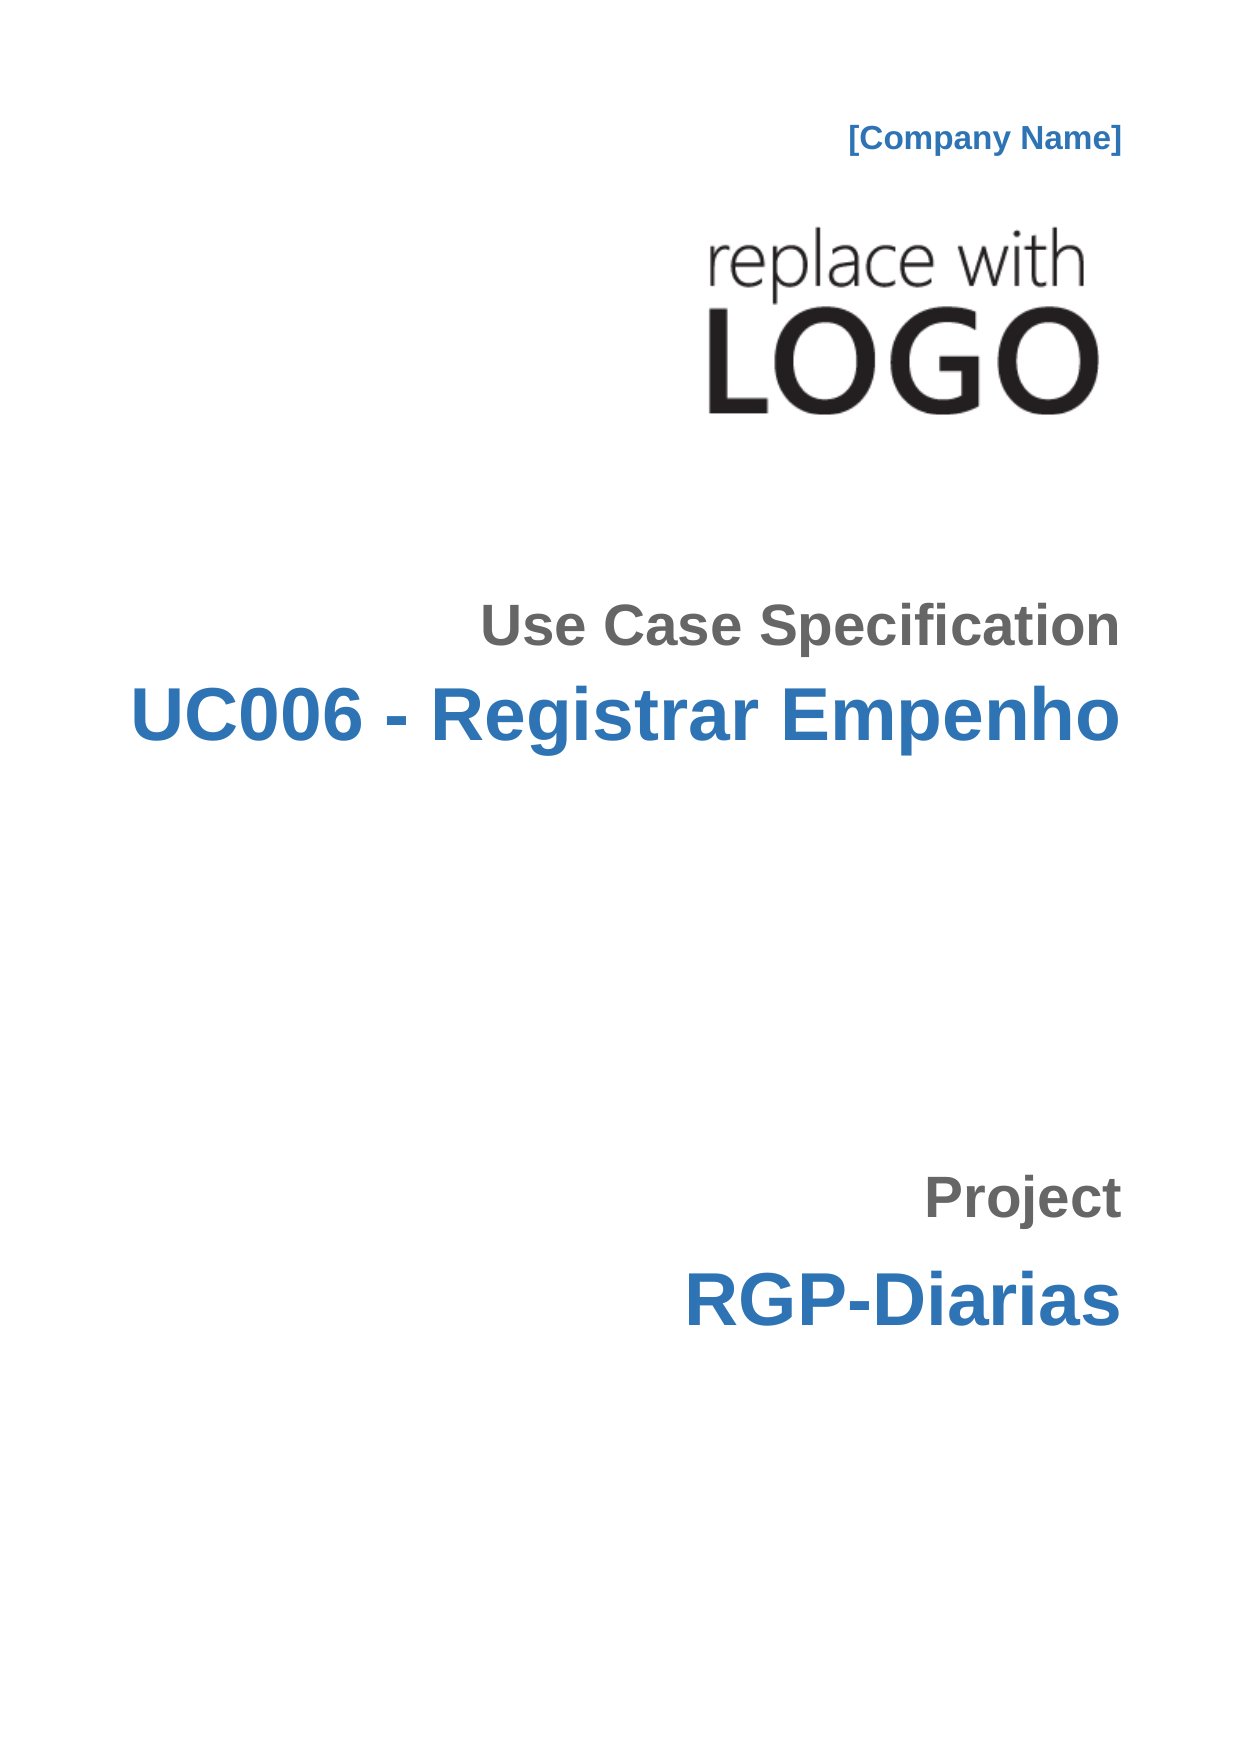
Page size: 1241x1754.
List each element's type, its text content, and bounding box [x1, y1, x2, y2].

title Project [118, 1163, 1122, 1230]
title RGP-Diarias [118, 1255, 1122, 1341]
picture [687, 206, 1123, 445]
title Use Case Specification [118, 591, 1122, 658]
text [Company Name] [118, 118, 1122, 157]
text UC006 - Registrar Empenho [118, 670, 1122, 757]
